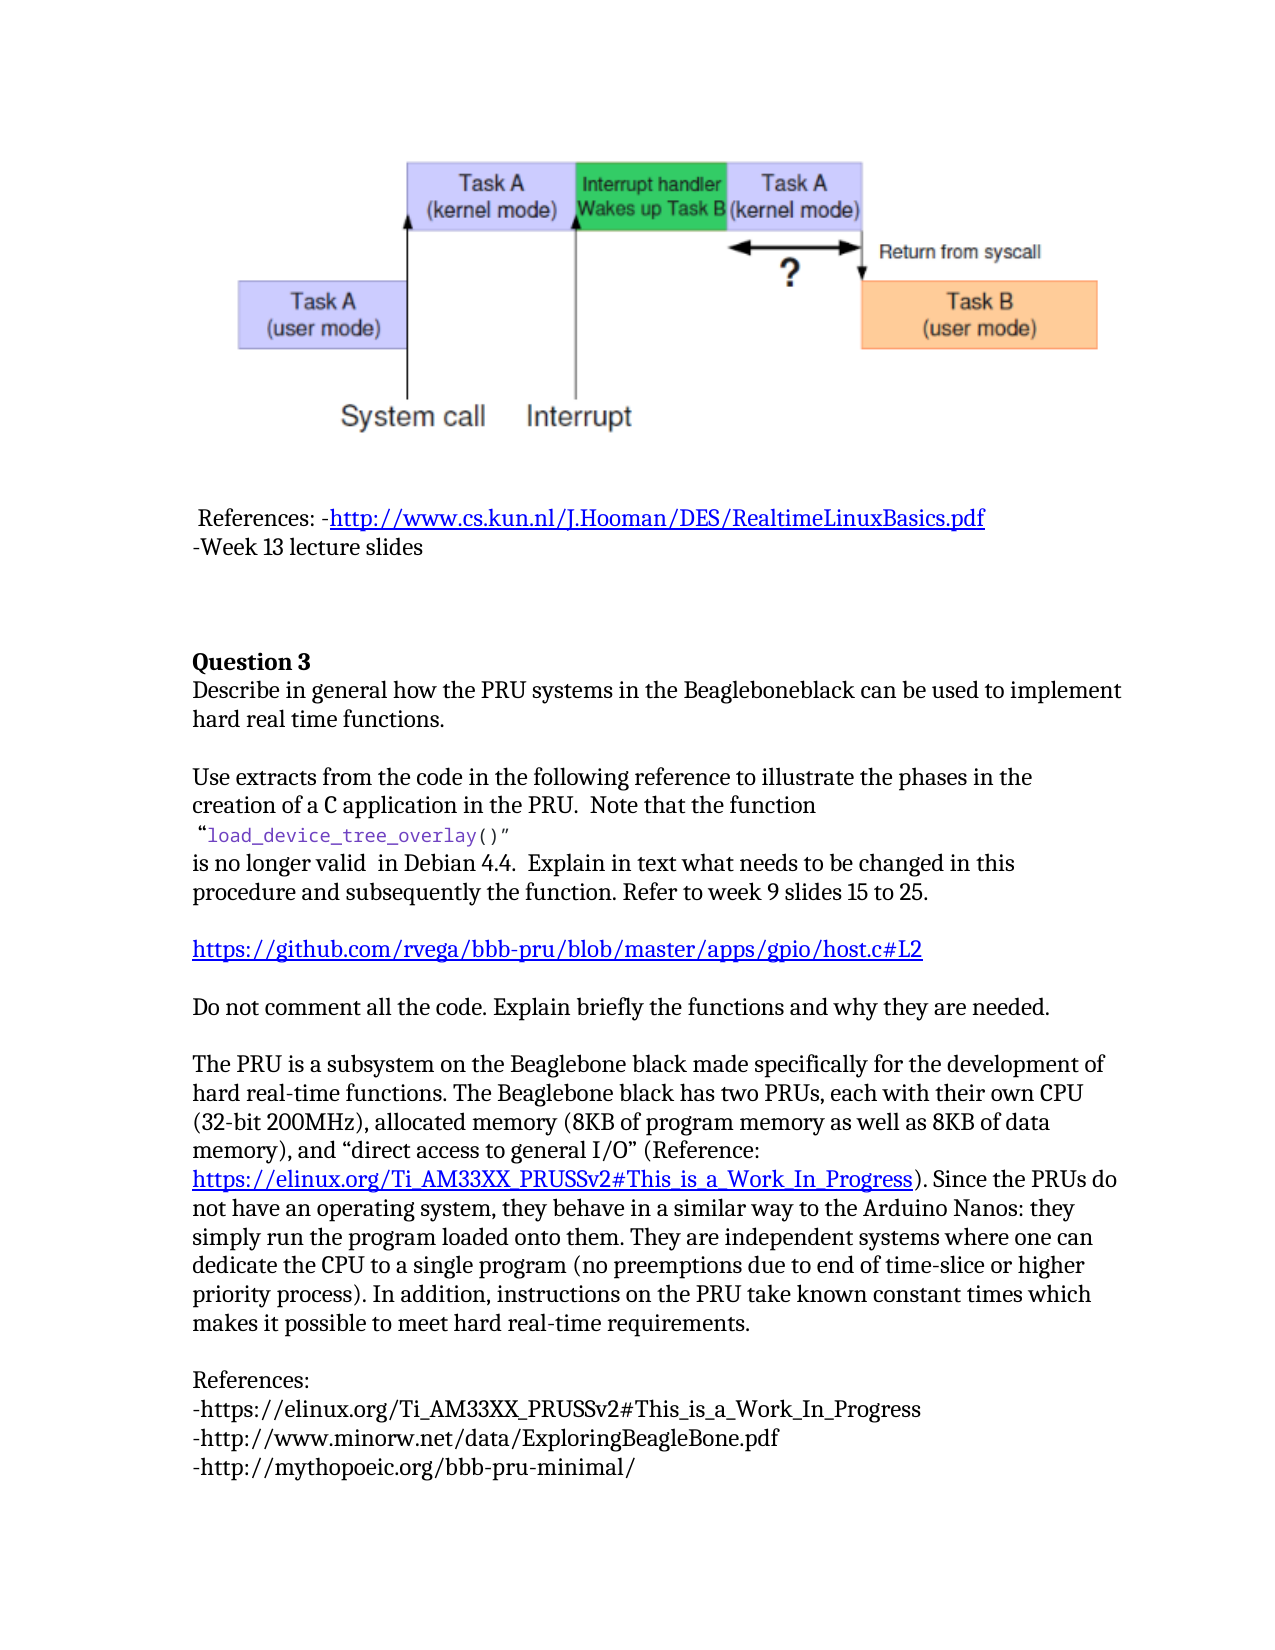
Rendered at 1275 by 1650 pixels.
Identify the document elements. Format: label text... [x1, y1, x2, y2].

text Do not comment all the code. Explain briefly the functions and why they are needed. [192, 992, 1122, 1021]
text The PRU is a subsystem on the Beaglebone black made specifically for the development of hard real-time functions. The Beaglebone black has two PRUs, each with their own CPU (32-bit 200MHz), allocated memory (8KB of program memory as well as 8KB of data memory), and “direct access to general I/O” (Reference: https://elinux.org/Ti_AM33XX_PRUSSv2#This_is_a_Work_In_Progress). Since the PRUs do not have an operating system, they behave in a similar way to the Arduino Nanos: they simply run the program loaded onto them. They are independent systems where one can dedicate the CPU to a single program (no preemptions due to end of time-slice or higher priority process). In addition, instructions on the PRU take known constant times which makes it possible to meet hard real-time requirements. [192, 1050, 1122, 1337]
text -http://www.minorw.net/data/ExploringBeagleBone.pdf [192, 1424, 1122, 1452]
text is no longer valid in Debian 4.4. Explain in text what needs to be changed in this procedure and subsequently the function. Refer to week 9 slides 15 to 25. [192, 849, 1122, 906]
text “load_device_tree_overlay()” [192, 820, 1122, 849]
text https://github.com/rvega/bbb-pru/blob/master/apps/gpio/host.c#L2 [192, 935, 1122, 964]
picture [216, 150, 1098, 475]
text References: [192, 1366, 1122, 1395]
text -https://elinux.org/Ti_AM33XX_PRUSSv2#This_is_a_Work_In_Progress [192, 1395, 1122, 1424]
text Use extracts from the code in the following reference to illustrate the phases in the creation of a C application in the PRU. Note that the function [192, 762, 1122, 820]
text -http://mythopoeic.org/bbb-pru-minimal/ [192, 1452, 1122, 1481]
text -Week 13 lecture slides [192, 532, 1122, 561]
text Question 3 [192, 647, 1122, 676]
text References: -http://www.cs.kun.nl/J.Hooman/DES/RealtimeLinuxBasics.pdf [192, 504, 1122, 532]
text Describe in general how the PRU systems in the Beagleboneblack can be used to implement hard real time functions. [192, 676, 1122, 734]
